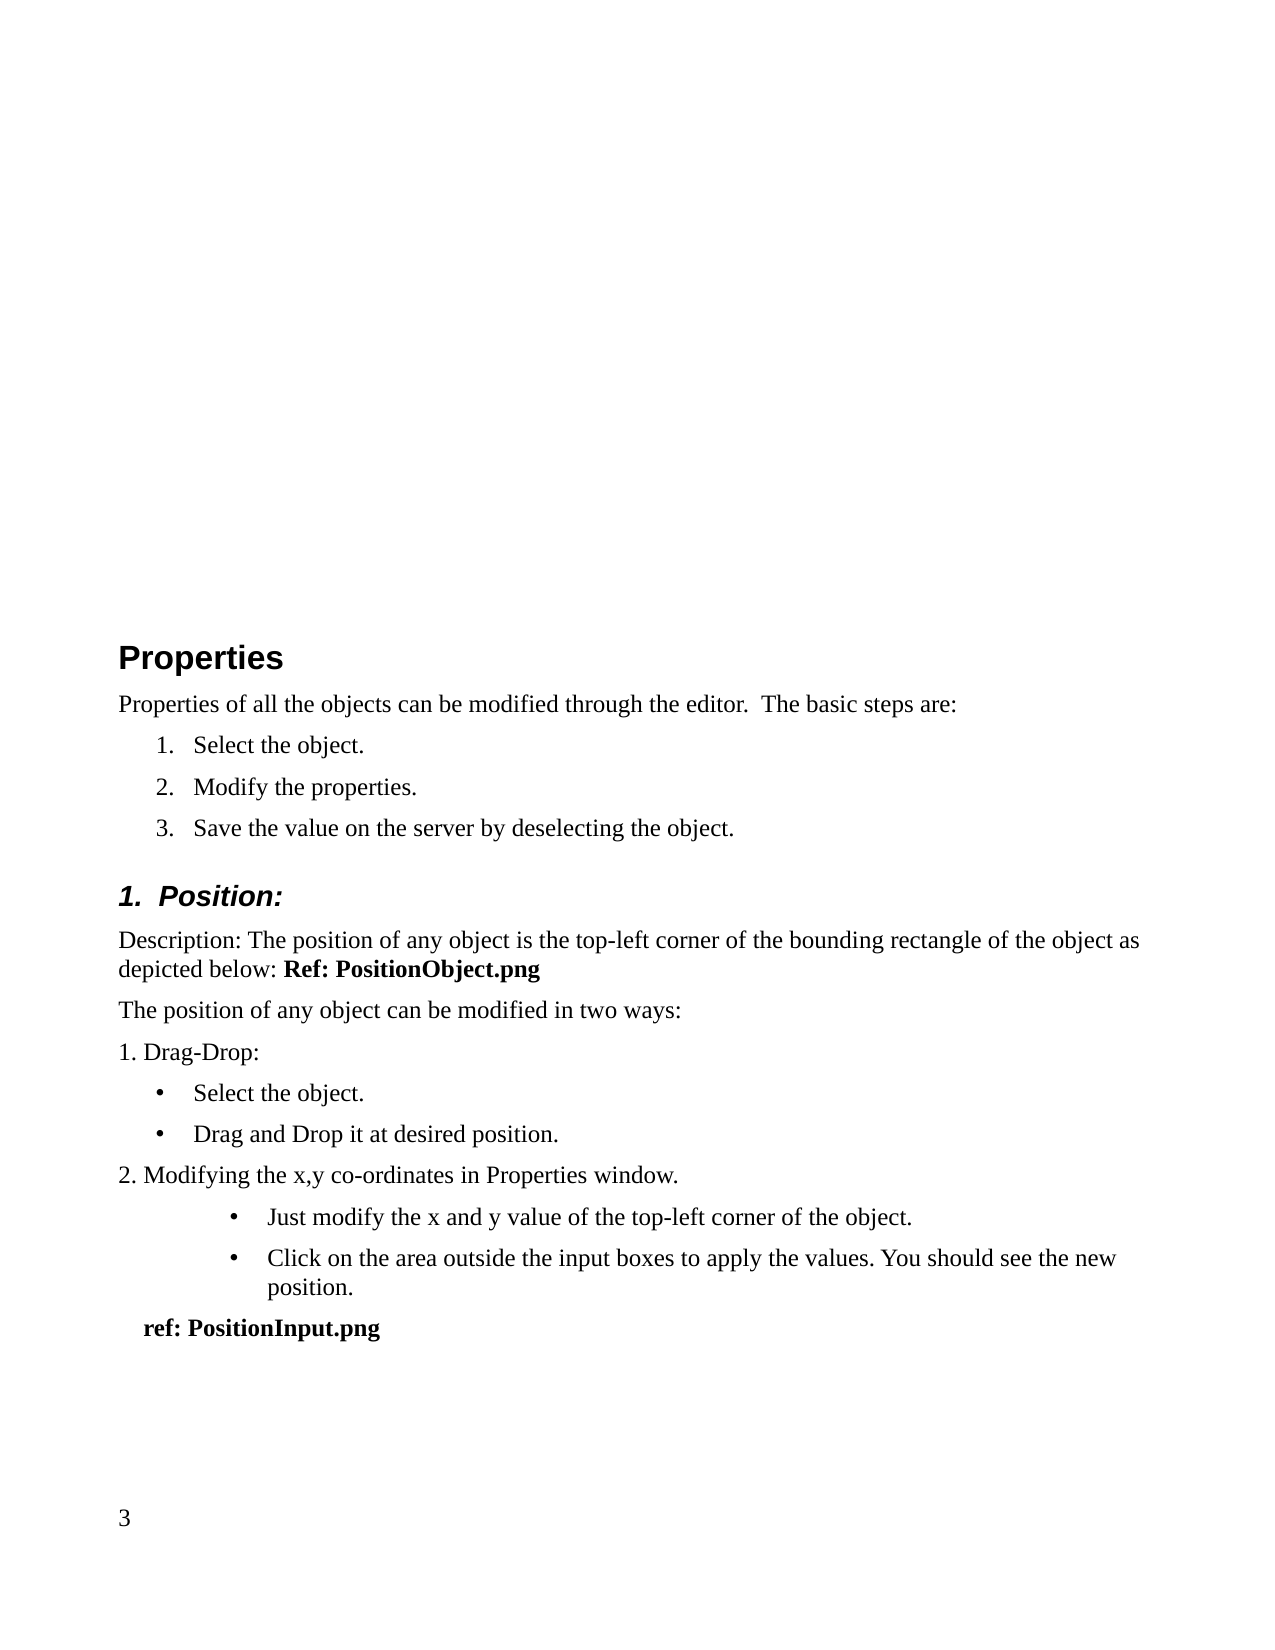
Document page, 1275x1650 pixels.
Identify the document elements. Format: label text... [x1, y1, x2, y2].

text The position of any object can be modified in two ways: [118, 995, 1157, 1024]
list Save the value on the server by deselecting the object. [156, 813, 1157, 842]
text ref: PositionInput.png [118, 1313, 1157, 1342]
list Just modify the x and y value of the top-left corner of the object. [229, 1202, 1157, 1230]
subtitle 1. Position: [118, 879, 1157, 913]
text Properties of all the objects can be modified through the editor. The basic steps are: [118, 689, 1157, 718]
subtitle Properties [118, 638, 1157, 677]
list Select the object. [156, 731, 1157, 759]
list Select the object. [156, 1078, 1157, 1107]
list Click on the area outside the input boxes to apply the values. You should see the new position. [229, 1243, 1157, 1300]
list Drag and Drop it at desired position. [156, 1119, 1157, 1148]
text Description: The position of any object is the top-left corner of the bounding rectangle of the object as depicted below: Ref: PositionObject.png [118, 925, 1157, 983]
text 2. Modifying the x,y co-ordinates in Properties window. [118, 1160, 1157, 1189]
text 1. Drag-Drop: [118, 1037, 1157, 1065]
list Modify the properties. [156, 772, 1157, 801]
